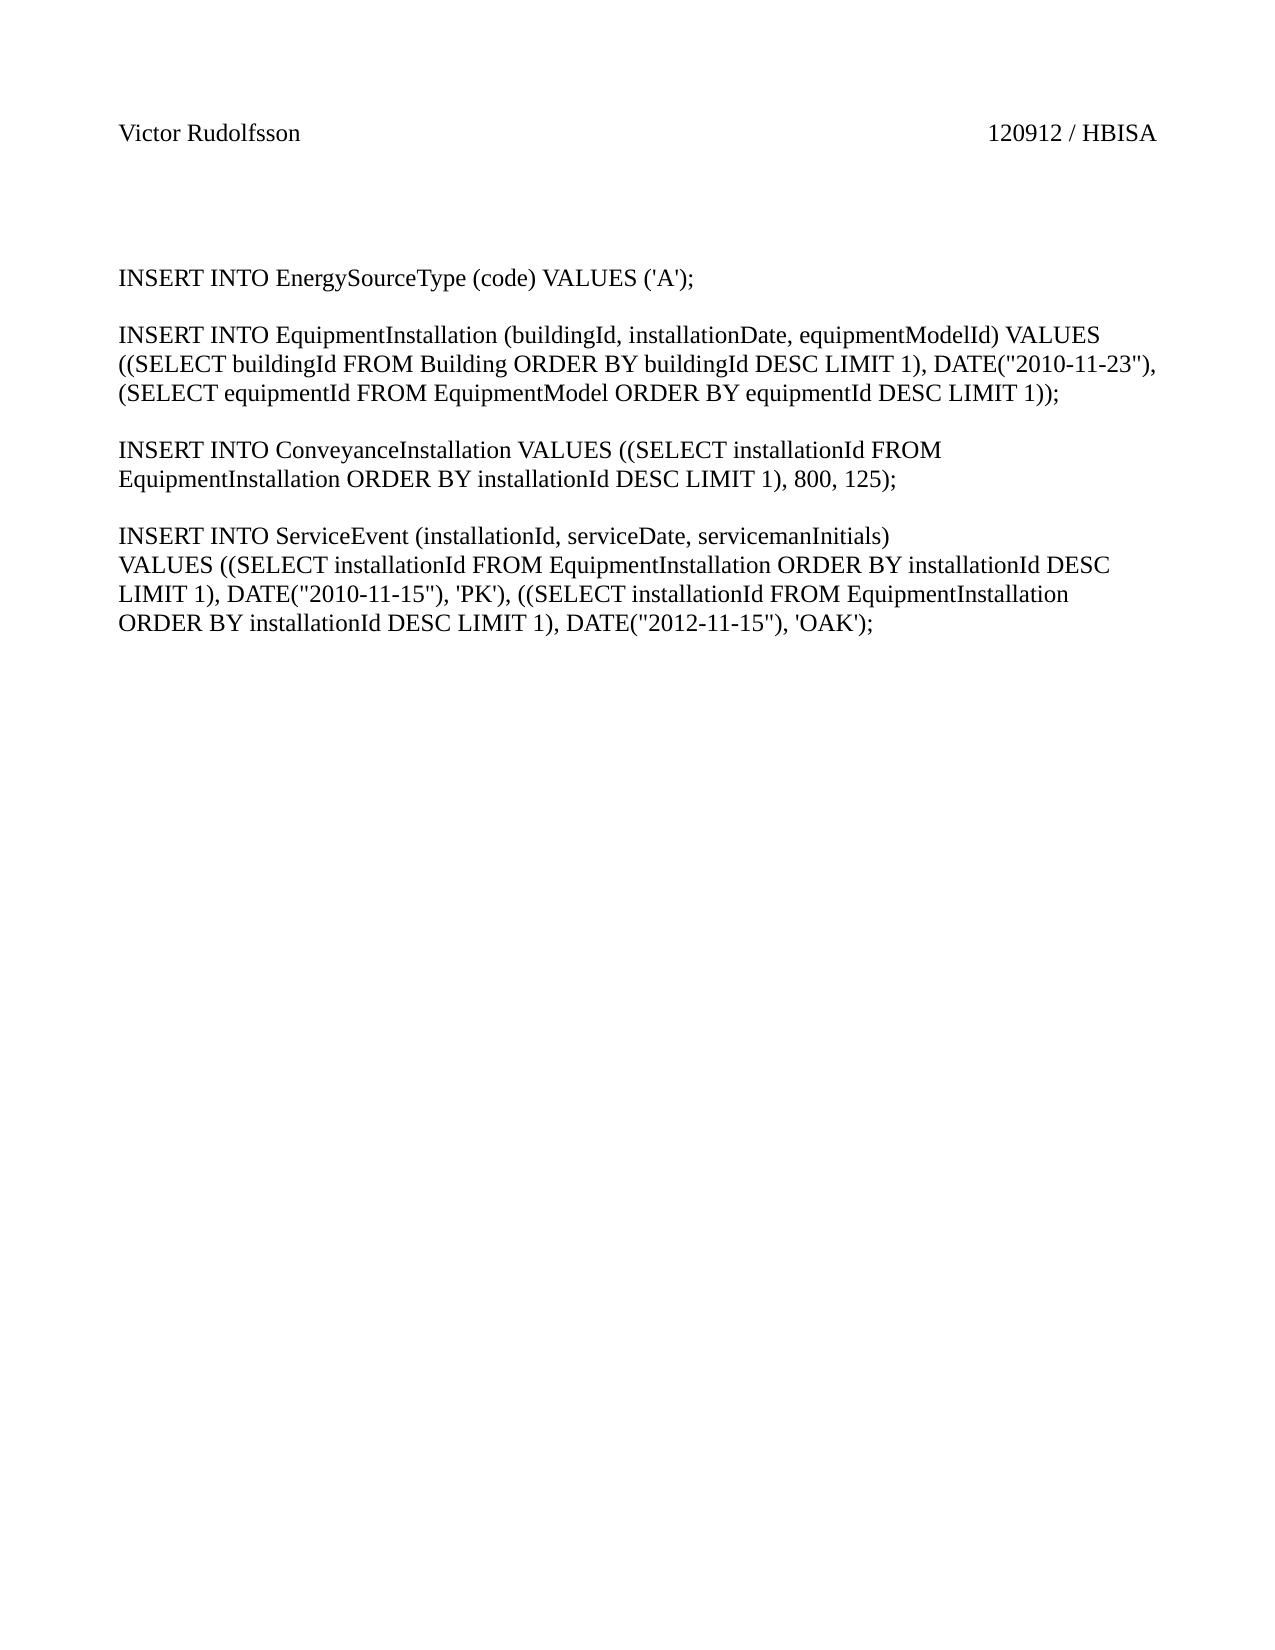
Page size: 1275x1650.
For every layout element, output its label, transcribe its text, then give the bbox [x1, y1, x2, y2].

text INSERT INTO ServiceEvent (installationId, serviceDate, servicemanInitials) [118, 521, 1157, 550]
text INSERT INTO EnergySourceType (code) VALUES ('A'); [118, 263, 1157, 291]
text INSERT INTO ConveyanceInstallation VALUES ((SELECT installationId FROM EquipmentInstallation ORDER BY installationId DESC LIMIT 1), 800, 125); [118, 435, 1157, 493]
text VALUES ((SELECT installationId FROM EquipmentInstallation ORDER BY installationId DESC LIMIT 1), DATE("2010-11-15"), 'PK'), ((SELECT installationId FROM EquipmentInstallation ORDER BY installationId DESC LIMIT 1), DATE("2012-11-15"), 'OAK'); [118, 550, 1157, 636]
text INSERT INTO EquipmentInstallation (buildingId, installationDate, equipmentModelId) VALUES ((SELECT buildingId FROM Building ORDER BY buildingId DESC LIMIT 1), DATE("2010-11-23"), (SELECT equipmentId FROM EquipmentModel ORDER BY equipmentId DESC LIMIT 1)); [118, 320, 1157, 406]
